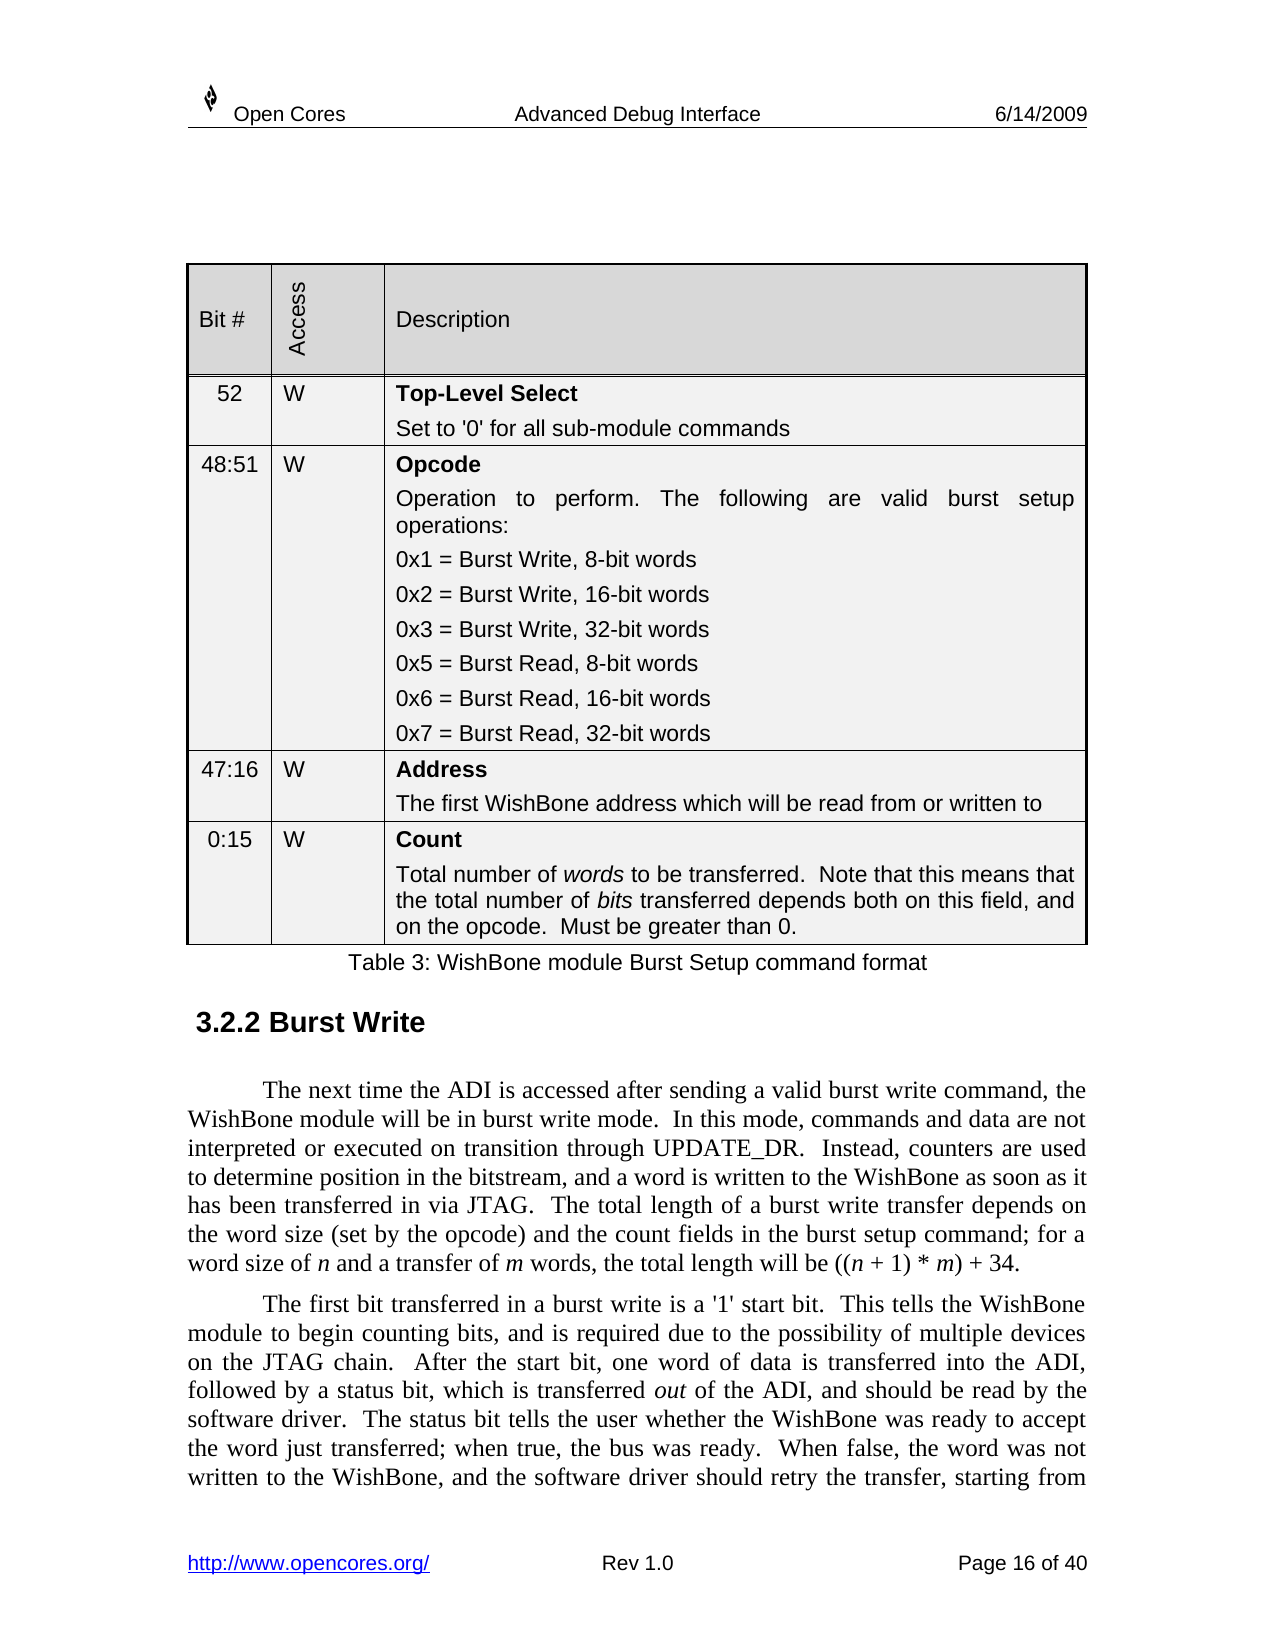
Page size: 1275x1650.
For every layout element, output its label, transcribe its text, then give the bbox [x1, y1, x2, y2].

table_cell 47:16 [189, 751, 271, 821]
table_cell W [272, 446, 384, 750]
table_header Bit # [189, 265, 271, 374]
table_cell W [272, 377, 384, 445]
table_cell W [272, 822, 384, 944]
table_cell 52 [189, 377, 271, 445]
text The first bit transferred in a burst write is a '1' start bit. This tells the WishBone module to begin counting bits, and is required due to the possibility of multiple devices on the JTAG chain. After the start bit, one word of data is transferred into the ADI, followed by a status bit, which is transferred out of the ADI, and should be read by the software driver. The status bit tells the user whether the WishBone was ready to accept the word just transferred; when true, the bus was ready. When false, the word was not written to the WishBone, and the software driver should retry the transfer, starting from [187, 1289, 1087, 1491]
table_cell 0:15 [189, 822, 271, 944]
table_cell Address The first WishBone address which will be read from or written to [385, 751, 1085, 821]
table_cell Opcode Operation to perform. The following are valid burst setup operations: 0x1 = Burst Write, 8-bit words 0x2 = Burst Write, 16-bit words 0x3 = Burst Write, 32-bit words 0x5 = Burst Read, 8-bit words 0x6 = Burst Read, 16-bit words 0x7 = Burst Read, 32-bit words [385, 446, 1085, 750]
table_cell 48:51 [189, 446, 271, 750]
subtitle Burst Write [187, 1004, 1087, 1038]
text Table 3: WishBone module Burst Setup command format [187, 949, 1087, 975]
table_header Description [385, 265, 1085, 374]
table_cell Top-Level Select Set to '0' for all sub-module commands [385, 377, 1085, 445]
table_cell Count Total number of words to be transferred. Note that this means that the total number of bits transferred depends both on this field, and on the opcode. Must be greater than 0. [385, 822, 1085, 944]
table_header Access [272, 265, 384, 374]
text The next time the ADI is accessed after sending a valid burst write command, the WishBone module will be in burst write mode. In this mode, commands and data are not interpreted or executed on transition through UPDATE_DR. Instead, counters are used to determine position in the bitstream, and a word is written to the WishBone as soon as it has been transferred in via JTAG. The total length of a burst write transfer depends on the word size (set by the opcode) and the count fields in the burst setup command; for a word size of n and a transfer of m words, the total length will be ((n + 1) * m) + 34. [187, 1076, 1087, 1277]
table_cell W [272, 751, 384, 821]
